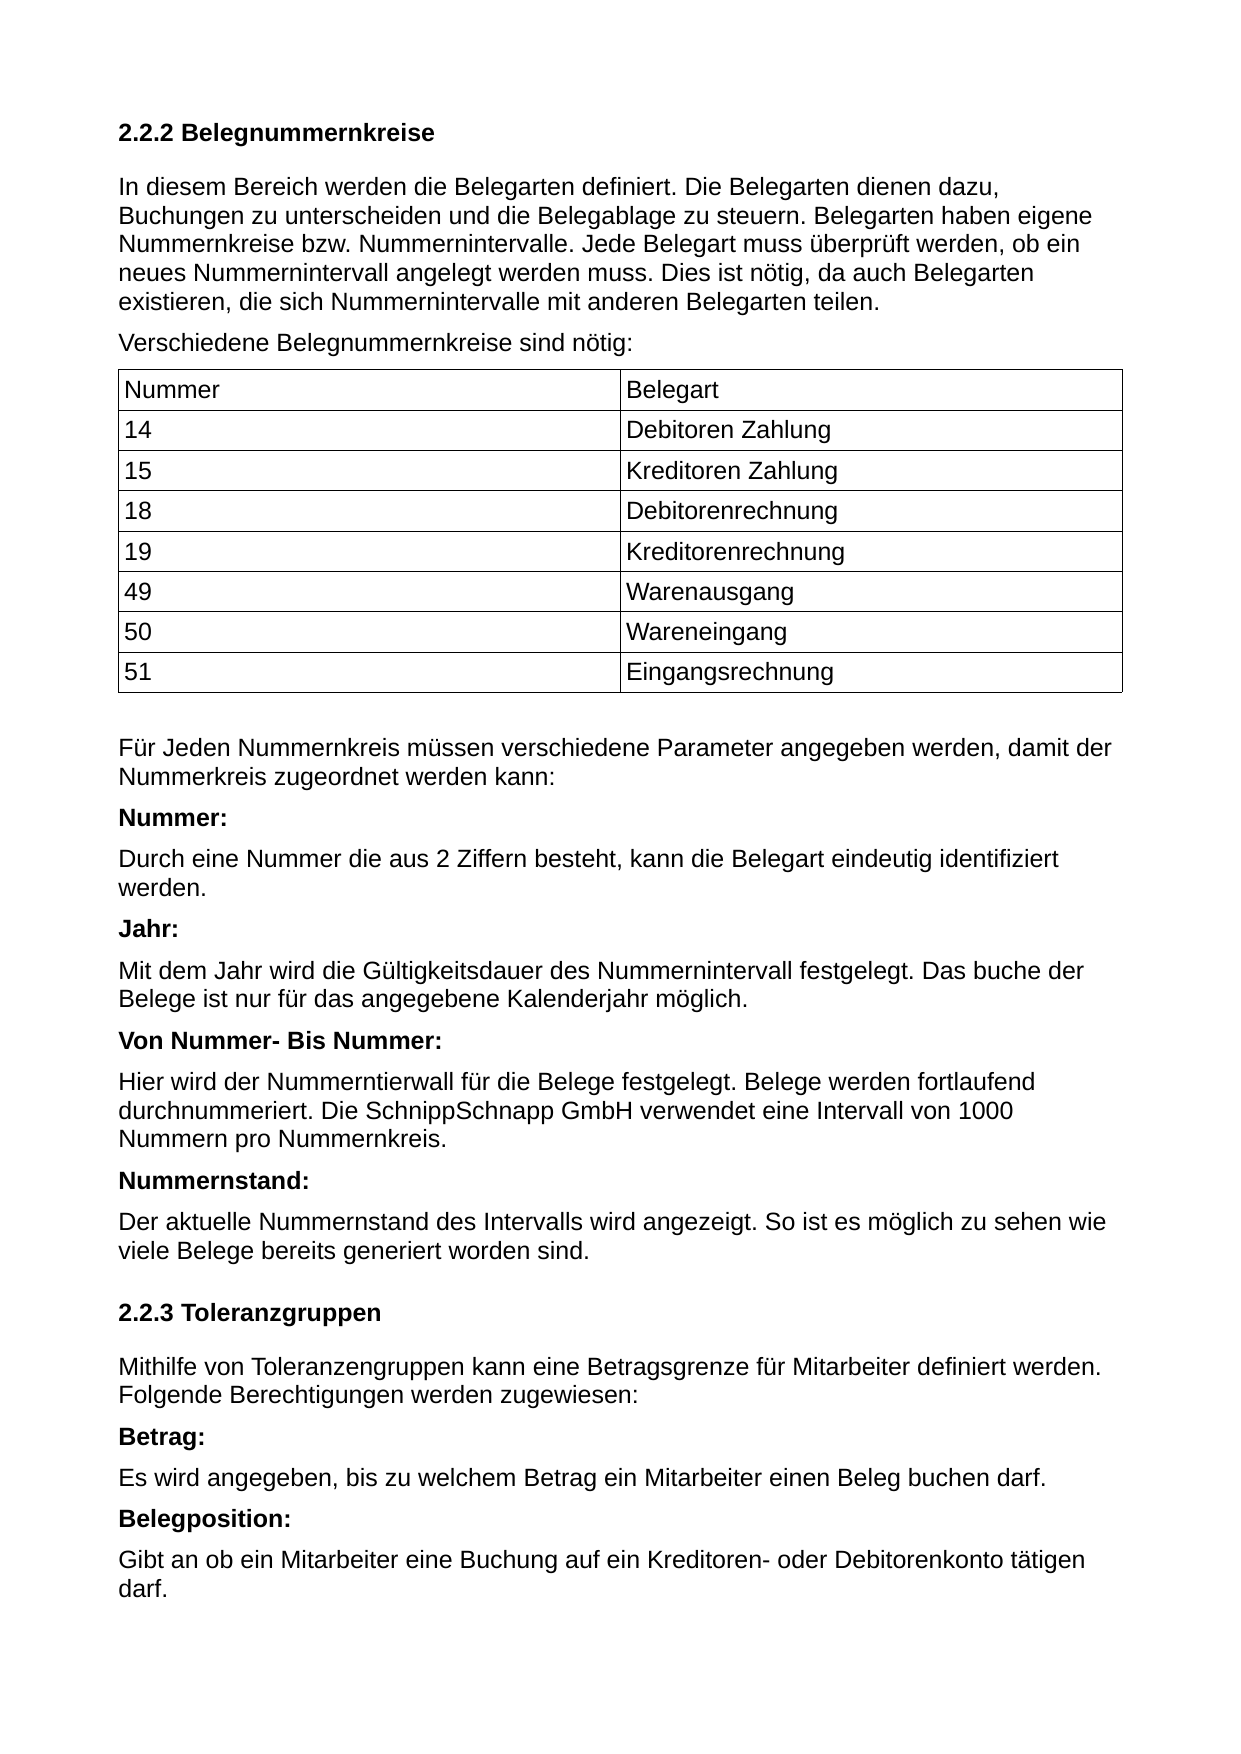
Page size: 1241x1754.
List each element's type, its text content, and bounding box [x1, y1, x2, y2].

table_header Nummer [119, 370, 620, 410]
table_cell 15 [119, 451, 620, 490]
text Verschiedene Belegnummernkreise sind nötig: [118, 328, 1122, 357]
text Nummernstand: [118, 1166, 1122, 1194]
subtitle 2.2.2 Belegnummernkreise [118, 118, 1122, 147]
table_cell 50 [119, 612, 620, 652]
table_header Belegart [621, 370, 1122, 410]
subtitle 2.2.3 Toleranzgruppen [118, 1298, 1122, 1327]
text Mithilfe von Toleranzengruppen kann eine Betragsgrenze für Mitarbeiter definiert werden. Folgende Berechtigungen werden zugewiesen: [118, 1352, 1122, 1409]
text In diesem Bereich werden die Belegarten definiert. Die Belegarten dienen dazu, Buchungen zu unterscheiden und die Belegablage zu steuern. Belegarten haben eigene Nummernkreise bzw. Nummernintervalle. Jede Belegart muss überprüft werden, ob ein neues Nummernintervall angelegt werden muss. Dies ist nötig, da auch Belegarten existieren, die sich Nummernintervalle mit anderen Belegarten teilen. [118, 172, 1122, 316]
table_cell Debitoren Zahlung [621, 411, 1122, 450]
table_cell Kreditorenrechnung [621, 532, 1122, 571]
table_cell Kreditoren Zahlung [621, 451, 1122, 490]
table_cell 14 [119, 411, 620, 450]
text Gibt an ob ein Mitarbeiter eine Buchung auf ein Kreditoren- oder Debitorenkonto tätigen darf. [118, 1545, 1122, 1603]
table_cell Warenausgang [621, 572, 1122, 611]
text Es wird angegeben, bis zu welchem Betrag ein Mitarbeiter einen Beleg buchen darf. [118, 1463, 1122, 1492]
text Betrag: [118, 1422, 1122, 1450]
text Nummer: [118, 803, 1122, 832]
table_cell 51 [119, 653, 620, 692]
text Für Jeden Nummernkreis müssen verschiedene Parameter angegeben werden, damit der Nummerkreis zugeordnet werden kann: [118, 733, 1122, 791]
text Mit dem Jahr wird die Gültigkeitsdauer des Nummernintervall festgelegt. Das buche der Belege ist nur für das angegebene Kalenderjahr möglich. [118, 956, 1122, 1013]
table_cell Debitorenrechnung [621, 491, 1122, 531]
text Durch eine Nummer die aus 2 Ziffern besteht, kann die Belegart eindeutig identifiziert werden. [118, 844, 1122, 902]
text Hier wird der Nummerntierwall für die Belege festgelegt. Belege werden fortlaufend durchnummeriert. Die SchnippSchnapp GmbH verwendet eine Intervall von 1000 Nummern pro Nummernkreis. [118, 1067, 1122, 1153]
text Von Nummer- Bis Nummer: [118, 1026, 1122, 1054]
text Belegposition: [118, 1504, 1122, 1533]
table_cell 19 [119, 532, 620, 571]
table_cell 18 [119, 491, 620, 531]
text Der aktuelle Nummernstand des Intervalls wird angezeigt. So ist es möglich zu sehen wie viele Belege bereits generiert worden sind. [118, 1207, 1122, 1264]
table_cell Wareneingang [621, 612, 1122, 652]
text Jahr: [118, 914, 1122, 943]
table_cell Eingangsrechnung [621, 653, 1122, 692]
table_cell 49 [119, 572, 620, 611]
